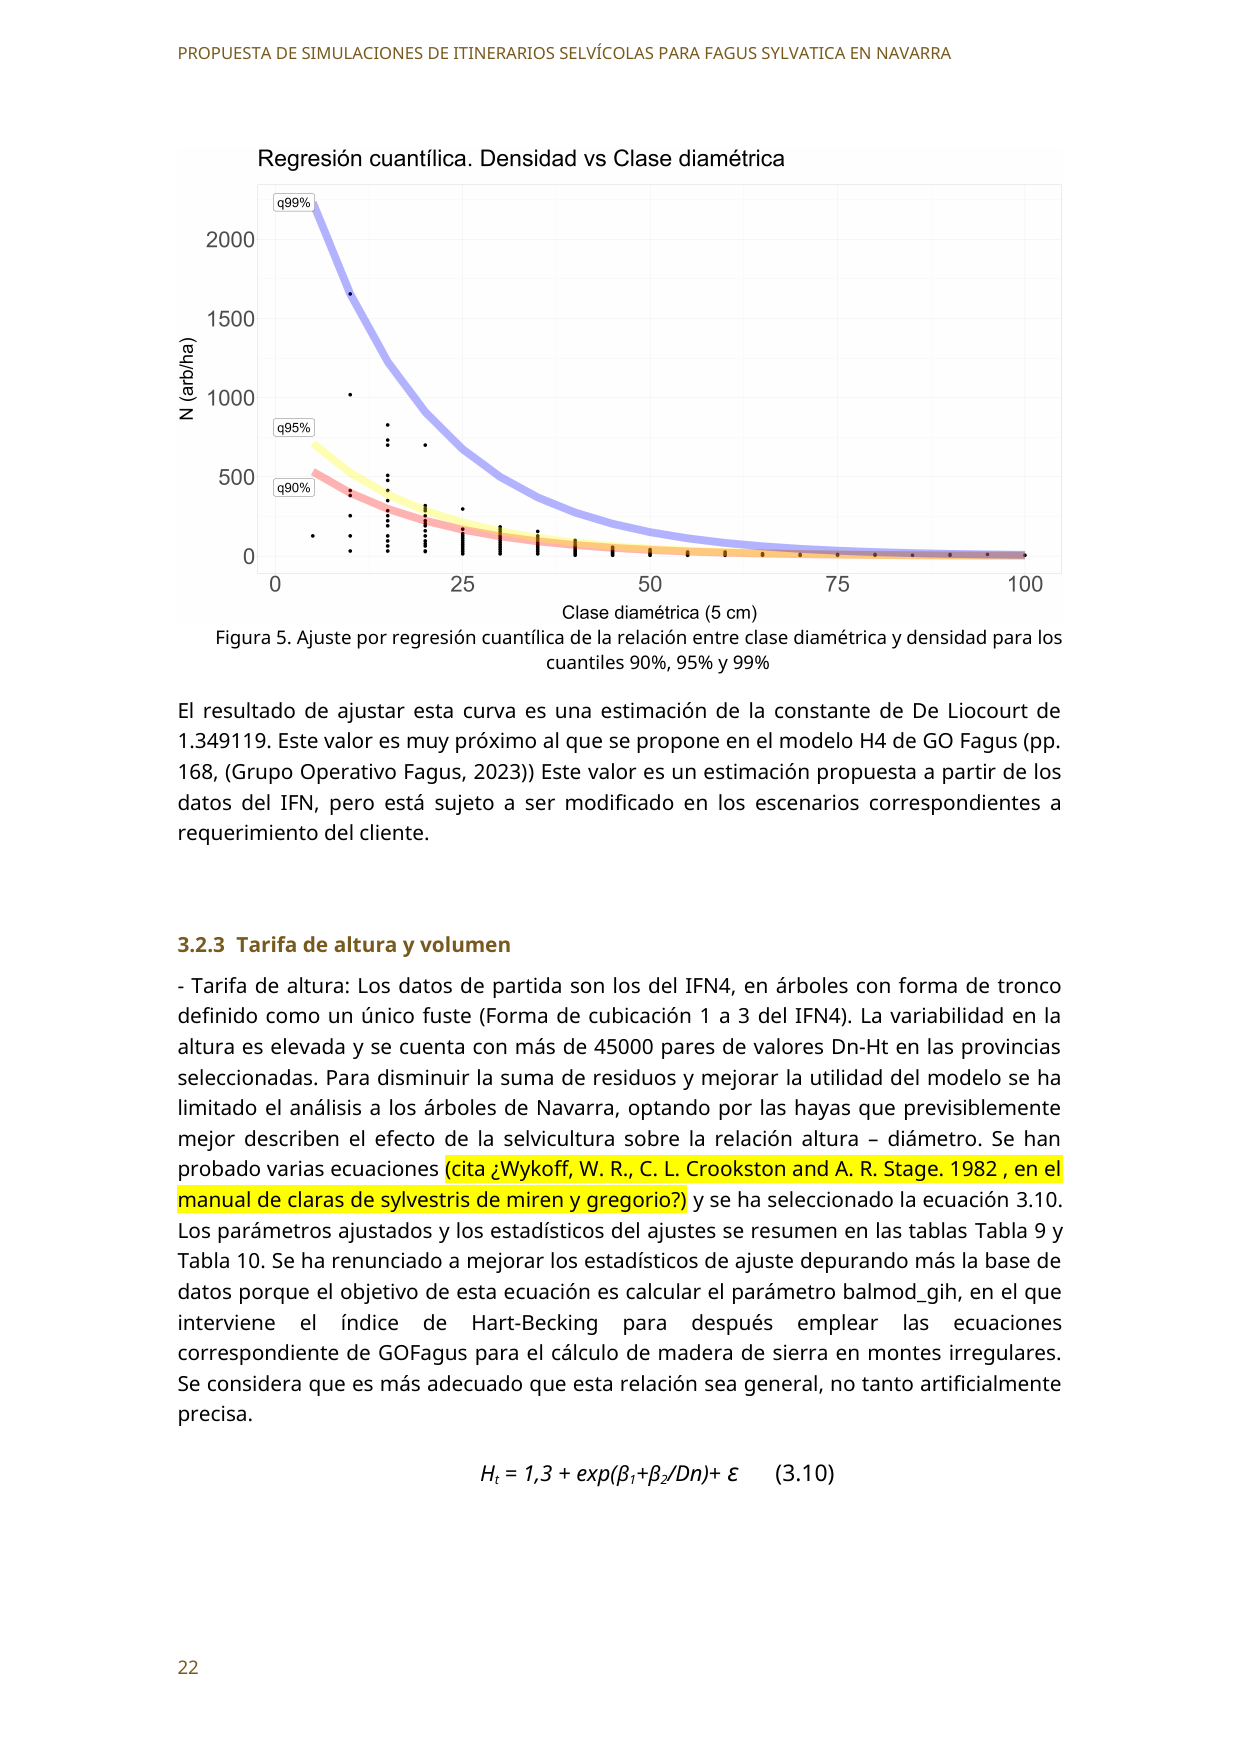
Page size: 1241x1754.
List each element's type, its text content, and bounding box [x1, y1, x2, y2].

picture [177, 147, 1063, 625]
list Ajuste por regresión cuantílica de la relación entre clase diamétrica y densidad para los cuantiles 90%, 95% y 99% [215, 625, 1063, 675]
subtitle Tarifa de altura y volumen [177, 930, 1063, 958]
text - Tarifa de altura: Los datos de partida son los del IFN4, en árboles con forma de tronco definido como un único fuste (Forma de cubicación 1 a 3 del IFN4). La variabilidad en la altura es elevada y se cuenta con más de 45000 pares de valores Dn-Ht en las provincias seleccionadas. Para disminuir la suma de residuos y mejorar la utilidad del modelo se ha limitado el análisis a los árboles de Navarra, optando por las hayas que previsiblemente mejor describen el efecto de la selvicultura sobre la relación altura – diámetro. Se han probado varias ecuaciones (cita ¿Wykoff, W. R., C. L. Crookston and A. R. Stage. 1982 , en el manual de claras de sylvestris de miren y gregorio?) y se ha seleccionado la ecuación 3.10. Los parámetros ajustados y los estadísticos del ajustes se resumen en las tablas Tabla 9 y Tabla 10. Se ha renunciado a mejorar los estadísticos de ajuste depurando más la base de datos porque el objetivo de esta ecuación es calcular el parámetro balmod_gih, en el que interviene el índice de Hart-Becking para después emplear las ecuaciones correspondiente de GOFagus para el cálculo de madera de sierra en montes irregulares. Se considera que es más adecuado que esta relación sea general, no tanto artificialmente precisa. [177, 971, 1063, 1428]
text Ht = 1,3 + exp(β1+β2/Dn)+ ε (3.10) [177, 1455, 1063, 1489]
text El resultado de ajustar esta curva es una estimación de la constante de De Liocourt de 1.349119. Este valor es muy próximo al que se propone en el modelo H4 de GO Fagus (pp. 168, (Grupo Operativo Fagus, 2023)) Este valor es un estimación propuesta a partir de los datos del IFN, pero está sujeto a ser modificado en los escenarios correspondientes a requerimiento del cliente. [177, 696, 1063, 847]
